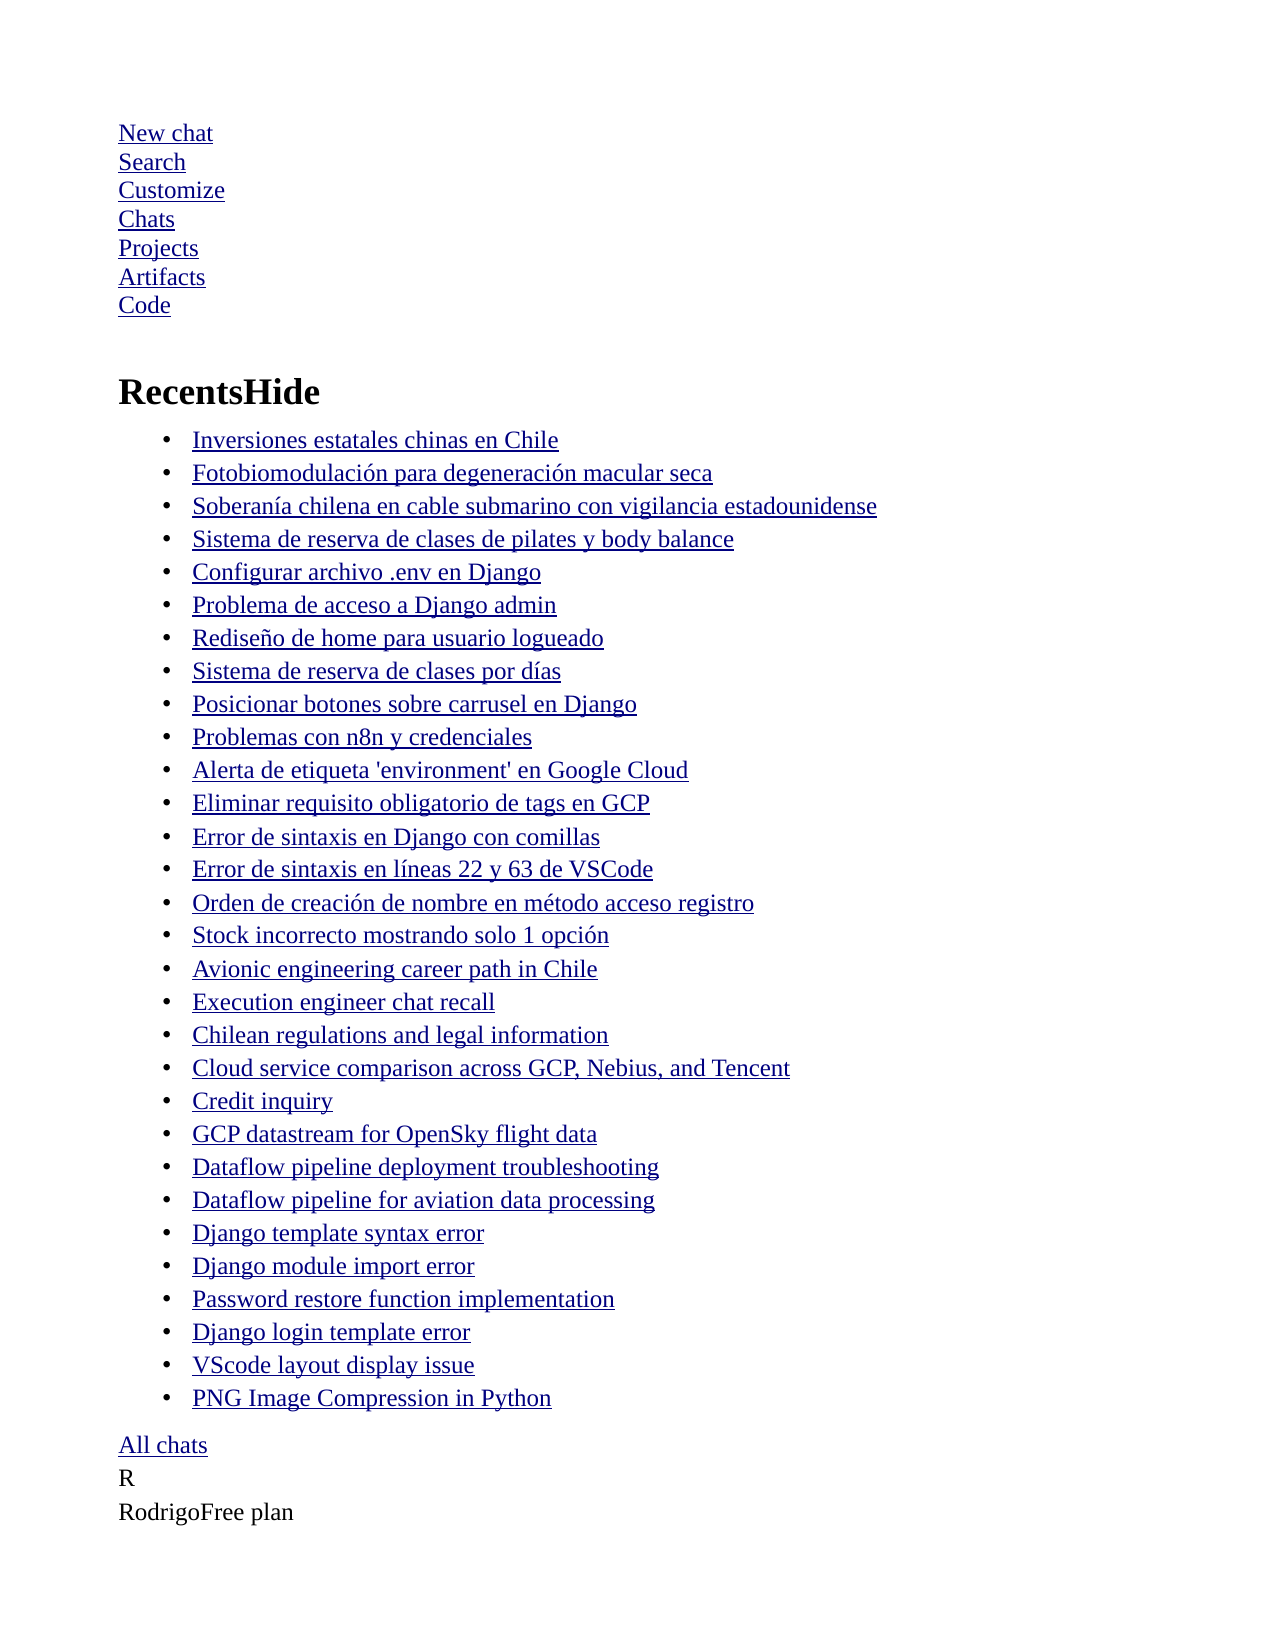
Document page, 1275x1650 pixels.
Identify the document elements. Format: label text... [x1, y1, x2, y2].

list Credit inquiry [162, 1086, 1157, 1114]
list Problema de acceso a Django admin [162, 590, 1157, 619]
text Projects [118, 233, 1157, 262]
text RodrigoFree plan [118, 1497, 1157, 1525]
subtitle RecentsHide [118, 370, 1157, 413]
list VScode layout display issue [162, 1350, 1157, 1379]
text All chats [118, 1431, 1157, 1459]
list Orden de creación de nombre en método acceso registro [162, 888, 1157, 916]
list Inversiones estatales chinas en Chile [162, 425, 1157, 454]
text Search [118, 147, 1157, 176]
list Password restore function implementation [162, 1284, 1157, 1313]
list Posicionar botones sobre carrusel en Django [162, 689, 1157, 718]
list Sistema de reserva de clases por días [162, 656, 1157, 685]
text R [118, 1463, 1157, 1492]
list Configurar archivo .env en Django [162, 557, 1157, 586]
text Chats [118, 204, 1157, 233]
text Artifacts [118, 262, 1157, 291]
list Error de sintaxis en Django con comillas [162, 822, 1157, 850]
list Execution engineer chat recall [162, 987, 1157, 1015]
list Stock incorrecto mostrando solo 1 opción [162, 921, 1157, 949]
list GCP datastream for OpenSky flight data [162, 1119, 1157, 1147]
list Soberanía chilena en cable submarino con vigilancia estadounidense [162, 491, 1157, 520]
list Cloud service comparison across GCP, Nebius, and Tencent [162, 1053, 1157, 1081]
list PNG Image Compression in Python [162, 1383, 1157, 1412]
list Django template syntax error [162, 1218, 1157, 1247]
list Avionic engineering career path in Chile [162, 954, 1157, 982]
list Sistema de reserva de clases de pilates y body balance [162, 524, 1157, 553]
list Alerta de etiqueta 'environment' en Google Cloud [162, 756, 1157, 784]
list Error de sintaxis en líneas 22 y 63 de VSCode [162, 854, 1157, 883]
text Code [118, 291, 1157, 319]
list Problemas con n8n y credenciales [162, 722, 1157, 751]
list Chilean regulations and legal information [162, 1020, 1157, 1048]
list Rediseño de home para usuario logueado [162, 623, 1157, 652]
list Eliminar requisito obligatorio de tags en GCP [162, 788, 1157, 817]
text New chat [118, 118, 1157, 147]
list Django module import error [162, 1251, 1157, 1279]
list Dataflow pipeline deployment troubleshooting [162, 1152, 1157, 1181]
text Customize [118, 176, 1157, 204]
list Fotobiomodulación para degeneración macular seca [162, 458, 1157, 487]
list Dataflow pipeline for aviation data processing [162, 1185, 1157, 1213]
list Django login template error [162, 1317, 1157, 1346]
